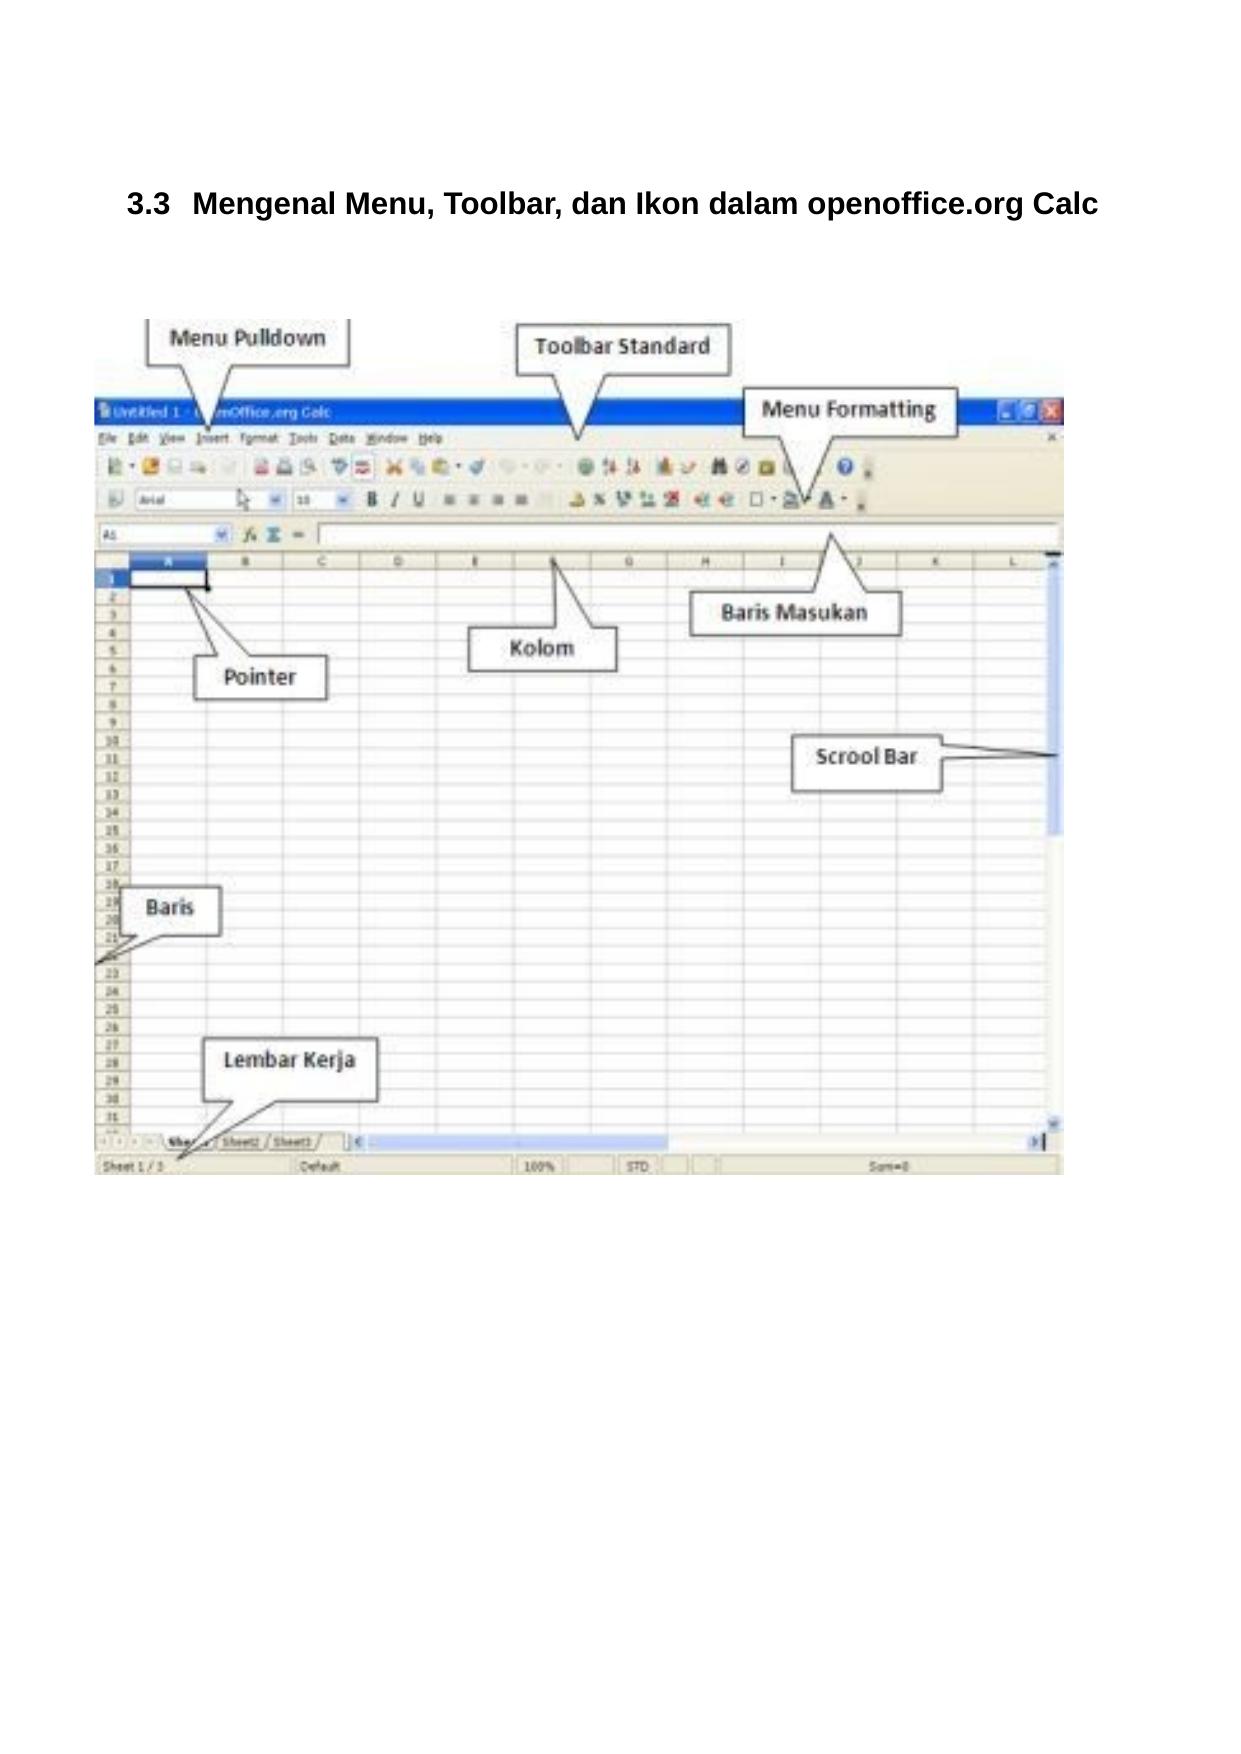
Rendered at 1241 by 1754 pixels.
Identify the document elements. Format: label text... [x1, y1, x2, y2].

picture [94, 319, 1064, 1175]
subtitle Mengenal Menu, Toolbar, dan Ikon dalam openoffice.org Calc [118, 185, 1122, 221]
